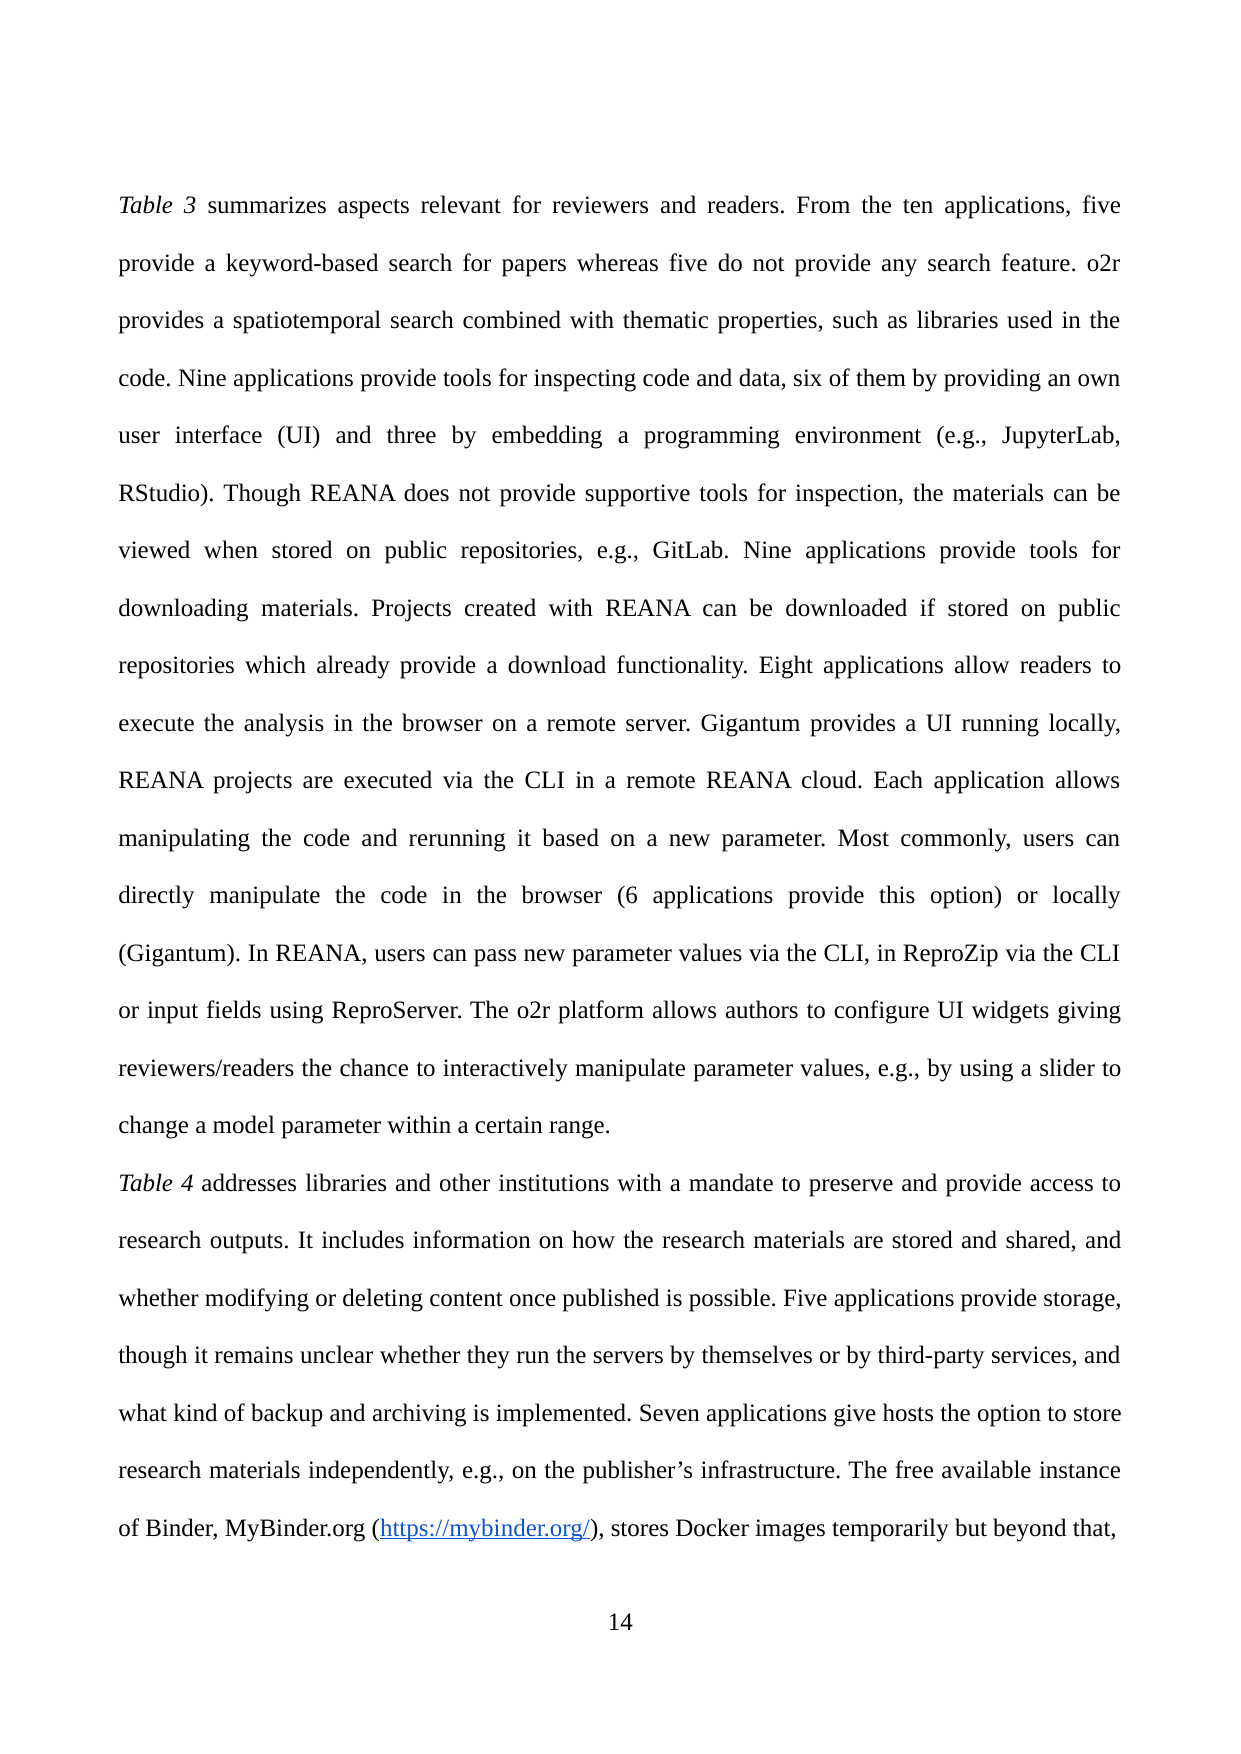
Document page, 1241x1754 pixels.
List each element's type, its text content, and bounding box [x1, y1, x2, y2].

text Table 3 summarizes aspects relevant for reviewers and readers. From the ten applications, five provide a keyword-based search for papers whereas five do not provide any search feature. o2r provides a spatiotemporal search combined with thematic properties, such as libraries used in the code. Nine applications provide tools for inspecting code and data, six of them by providing an own user interface (UI) and three by embedding a programming environment (e.g., JupyterLab, RStudio). Though REANA does not provide supportive tools for inspection, the materials can be viewed when stored on public repositories, e.g., GitLab. Nine applications provide tools for downloading materials. Projects created with REANA can be downloaded if stored on public repositories which already provide a download functionality. Eight applications allow readers to execute the analysis in the browser on a remote server. Gigantum provides a UI running locally, REANA projects are executed via the CLI in a remote REANA cloud. Each application allows manipulating the code and rerunning it based on a new parameter. Most commonly, users can directly manipulate the code in the browser (6 applications provide this option) or locally (Gigantum). In REANA, users can pass new parameter values via the CLI, in ReproZip via the CLI or input fields using ReproServer. The o2r platform allows authors to configure UI widgets giving reviewers/readers the chance to interactively manipulate parameter values, e.g., by using a slider to change a model parameter within a certain range. [118, 190, 1122, 1139]
text Table 4 addresses libraries and other institutions with a mandate to preserve and provide access to research outputs. It includes information on how the research materials are stored and shared, and whether modifying or deleting content once published is possible. Five applications provide storage, though it remains unclear whether they run the servers by themselves or by third-party services, and what kind of backup and archiving is implemented. Seven applications give hosts the option to store research materials independently, e.g., on the publisher’s infrastructure. The free available instance of Binder, MyBinder.org (https://mybinder.org/), stores Docker images temporarily but beyond that, [118, 1168, 1122, 1541]
